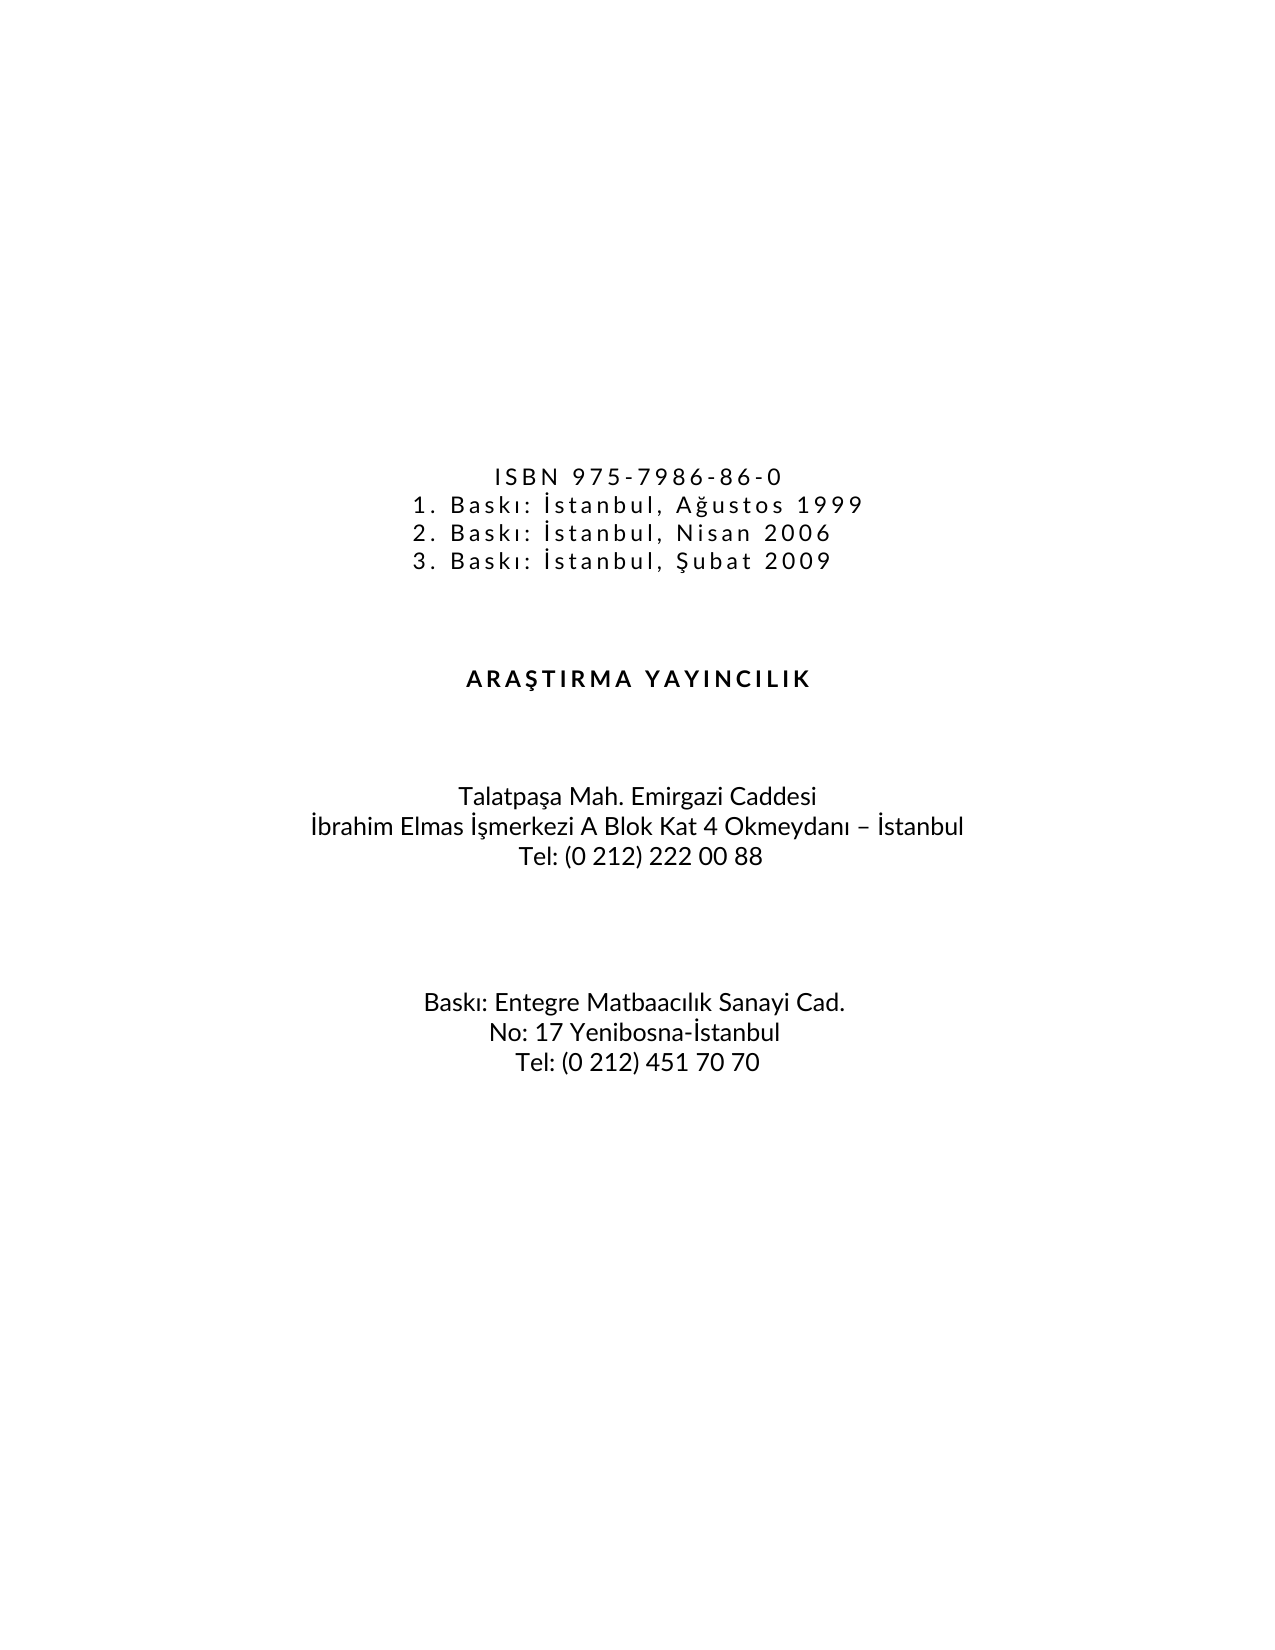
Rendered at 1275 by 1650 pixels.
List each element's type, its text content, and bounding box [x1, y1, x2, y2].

text Tel: (0 212) 222 00 88 [112, 841, 1162, 871]
list Baskı: İstanbul, Nisan 2006 [412, 519, 1162, 547]
list Baskı: İstanbul, Ağustos 1999 [112, 490, 1162, 519]
text Baskı: Entegre Matbaacılık Sanayi Cad. No: 17 Yenibosna-İstanbul Tel: (0 212) 451 70 70 [112, 987, 1162, 1077]
text İbrahim Elmas İşmerkezi A Blok Kat 4 Okmeydanı – İstanbul [112, 811, 1162, 841]
text Talatpaşa Mah. Emirgazi Caddesi [112, 781, 1162, 811]
text ARAŞTIRMA YAYINCILIK [112, 664, 1162, 693]
list Baskı: İstanbul, Şubat 2009 [412, 547, 1162, 574]
text ISBN 975-7986-86-0 [112, 463, 1162, 490]
